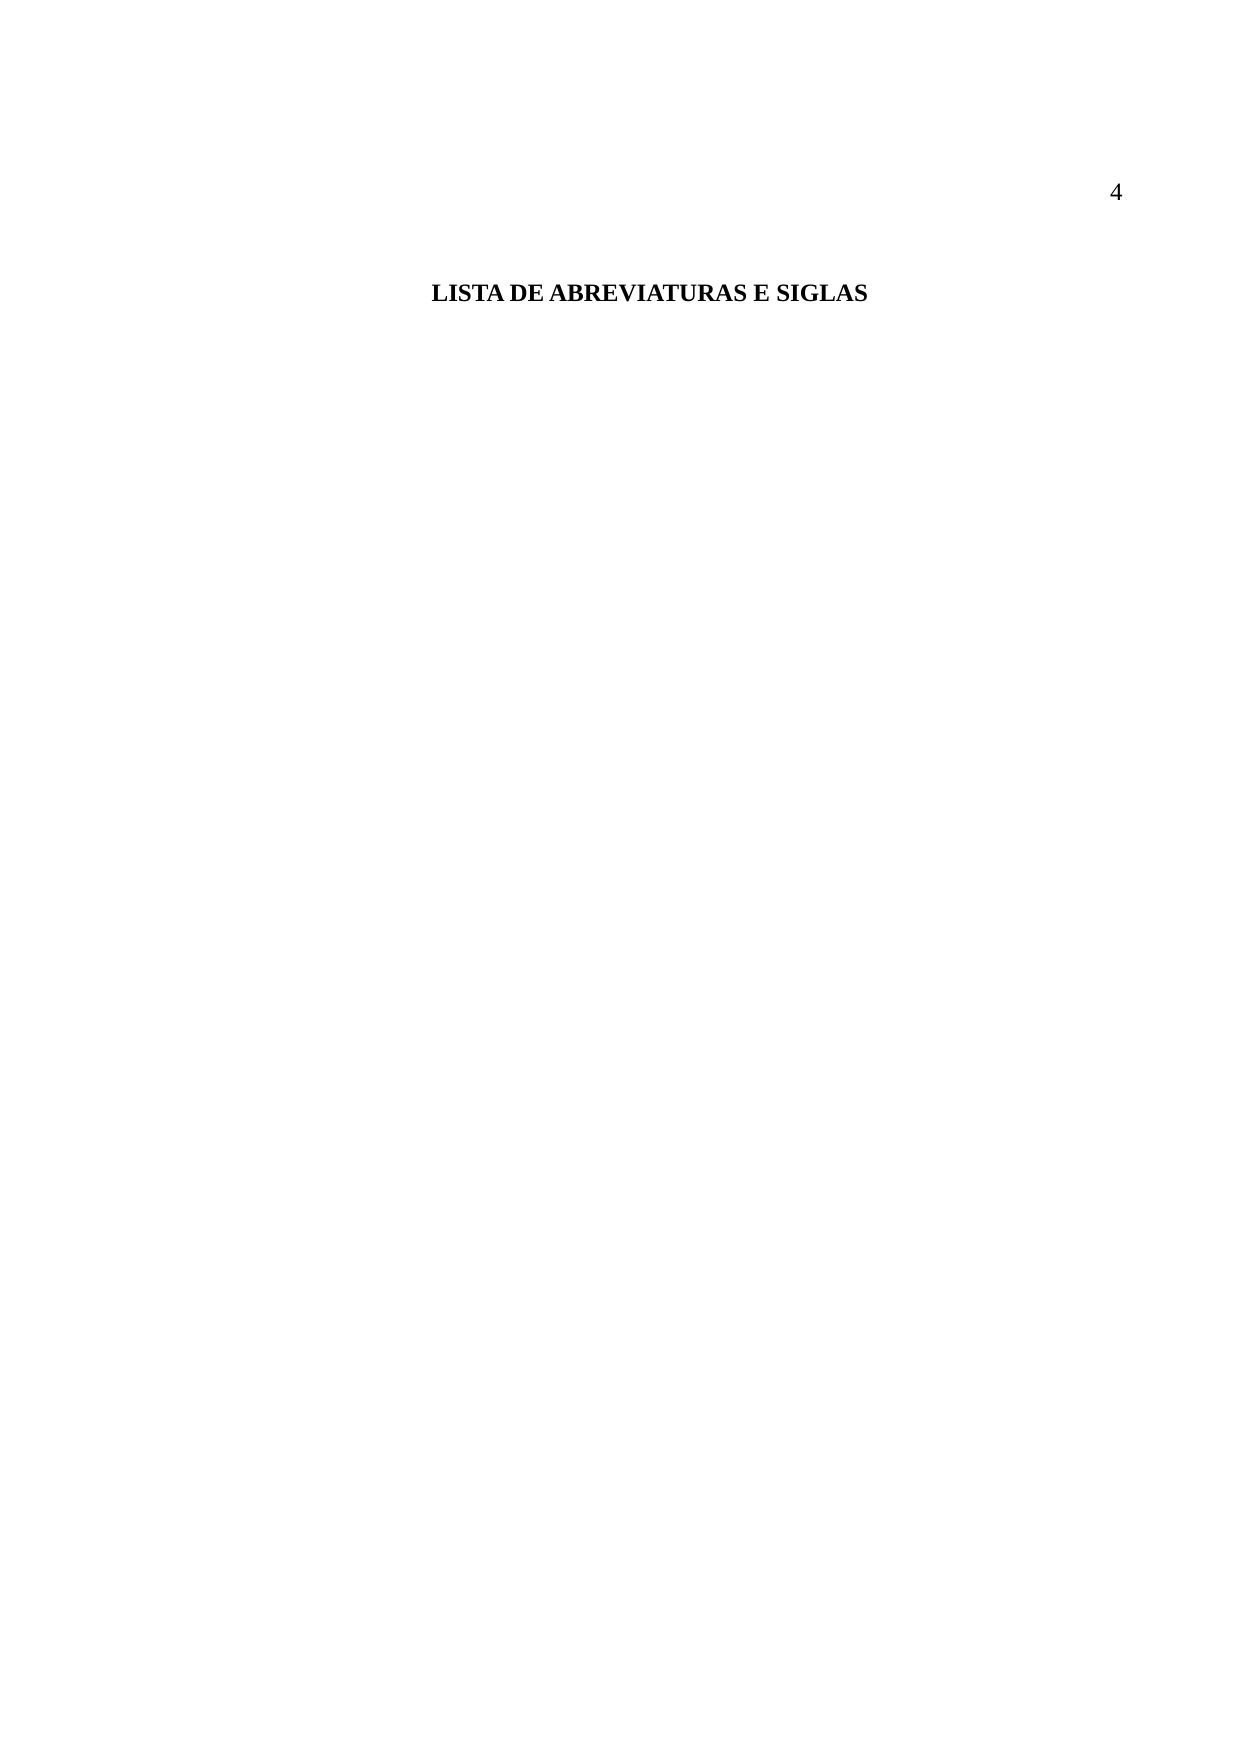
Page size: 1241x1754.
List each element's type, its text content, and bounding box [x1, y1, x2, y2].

subtitle LISTA DE ABREVIATURAS E SIGLAS [177, 278, 1122, 307]
